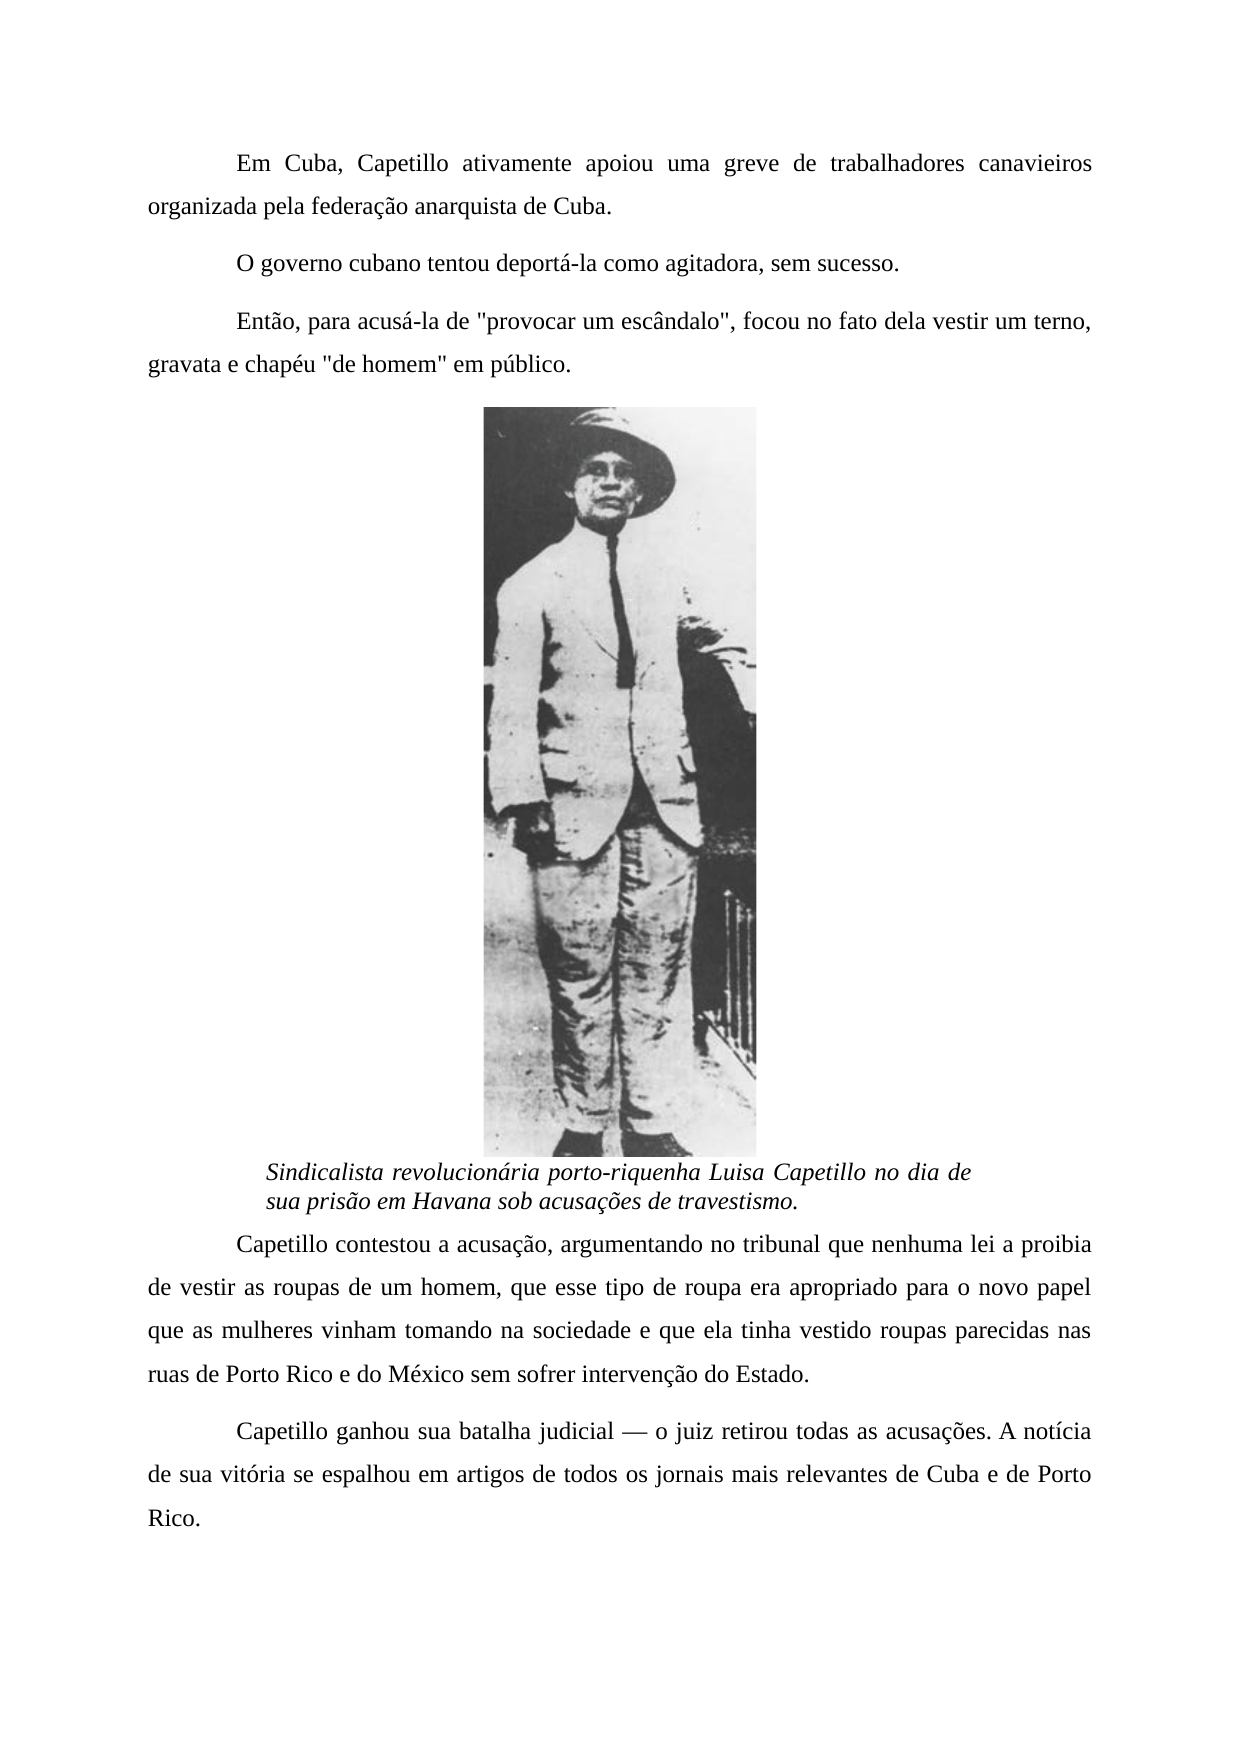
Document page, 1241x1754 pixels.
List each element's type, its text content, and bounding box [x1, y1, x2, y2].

text Capetillo contestou a acusação, argumentando no tribunal que nenhuma lei a proibia de vestir as roupas de um homem, que esse tipo de roupa era apropriado para o novo papel que as mulheres vinham tomando na sociedade e que ela tinha vestido roupas parecidas nas ruas de Porto Rico e do México sem sofrer intervenção do Estado. [148, 1229, 1093, 1387]
text Então, para acusá-la de "provocar um escândalo", focou no fato dela vestir um terno, gravata e chapéu "de homem" em público. [148, 306, 1093, 378]
text Em Cuba, Capetillo ativamente apoiou uma greve de trabalhadores canavieiros organizada pela federação anarquista de Cuba. [148, 148, 1093, 219]
text O governo cubano tentou deportá-la como agitadora, sem sucesso. [148, 248, 1093, 277]
picture [483, 407, 757, 1157]
text Sindicalista revolucionária porto-riquenha Luisa Capetillo no dia de sua prisão em Havana sob acusações de travestismo. [266, 407, 974, 1214]
text Capetillo ganhou sua batalha judicial — o juiz retirou todas as acusações. A notícia de sua vitória se espalhou em artigos de todos os jornais mais relevantes de Cuba e de Porto Rico. [148, 1416, 1093, 1531]
